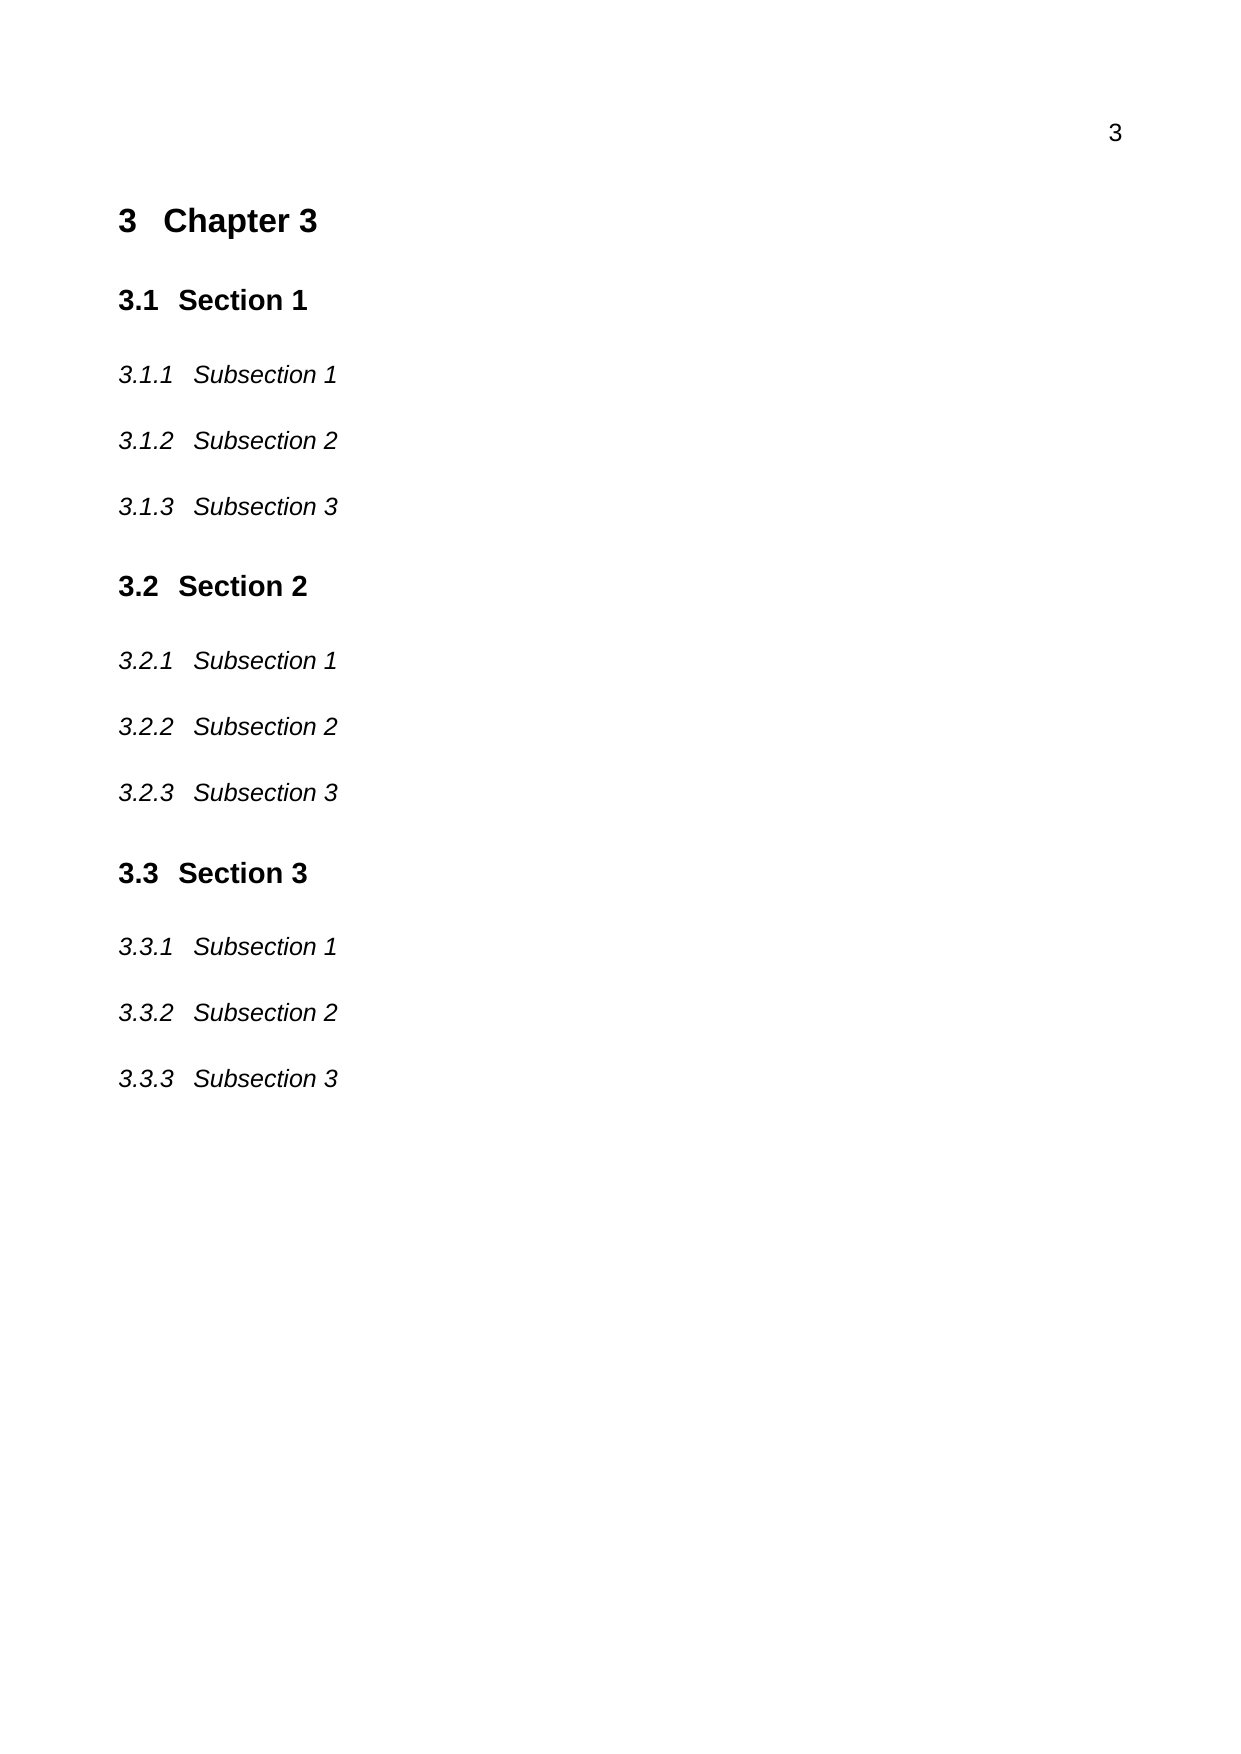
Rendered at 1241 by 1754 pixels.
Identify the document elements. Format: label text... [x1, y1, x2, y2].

subtitle Section 3 [118, 856, 1122, 889]
subtitle Subsection 3 [118, 778, 1122, 807]
subtitle Chapter 3 [118, 201, 1122, 240]
subtitle Subsection 1 [118, 360, 1122, 388]
subtitle Subsection 1 [118, 646, 1122, 675]
subtitle Subsection 3 [118, 492, 1122, 520]
subtitle Section 1 [118, 283, 1122, 317]
subtitle Section 2 [118, 569, 1122, 603]
subtitle Subsection 1 [118, 932, 1122, 961]
subtitle Subsection 2 [118, 712, 1122, 741]
subtitle Subsection 2 [118, 998, 1122, 1027]
subtitle Subsection 2 [118, 426, 1122, 454]
subtitle Subsection 3 [118, 1064, 1122, 1093]
